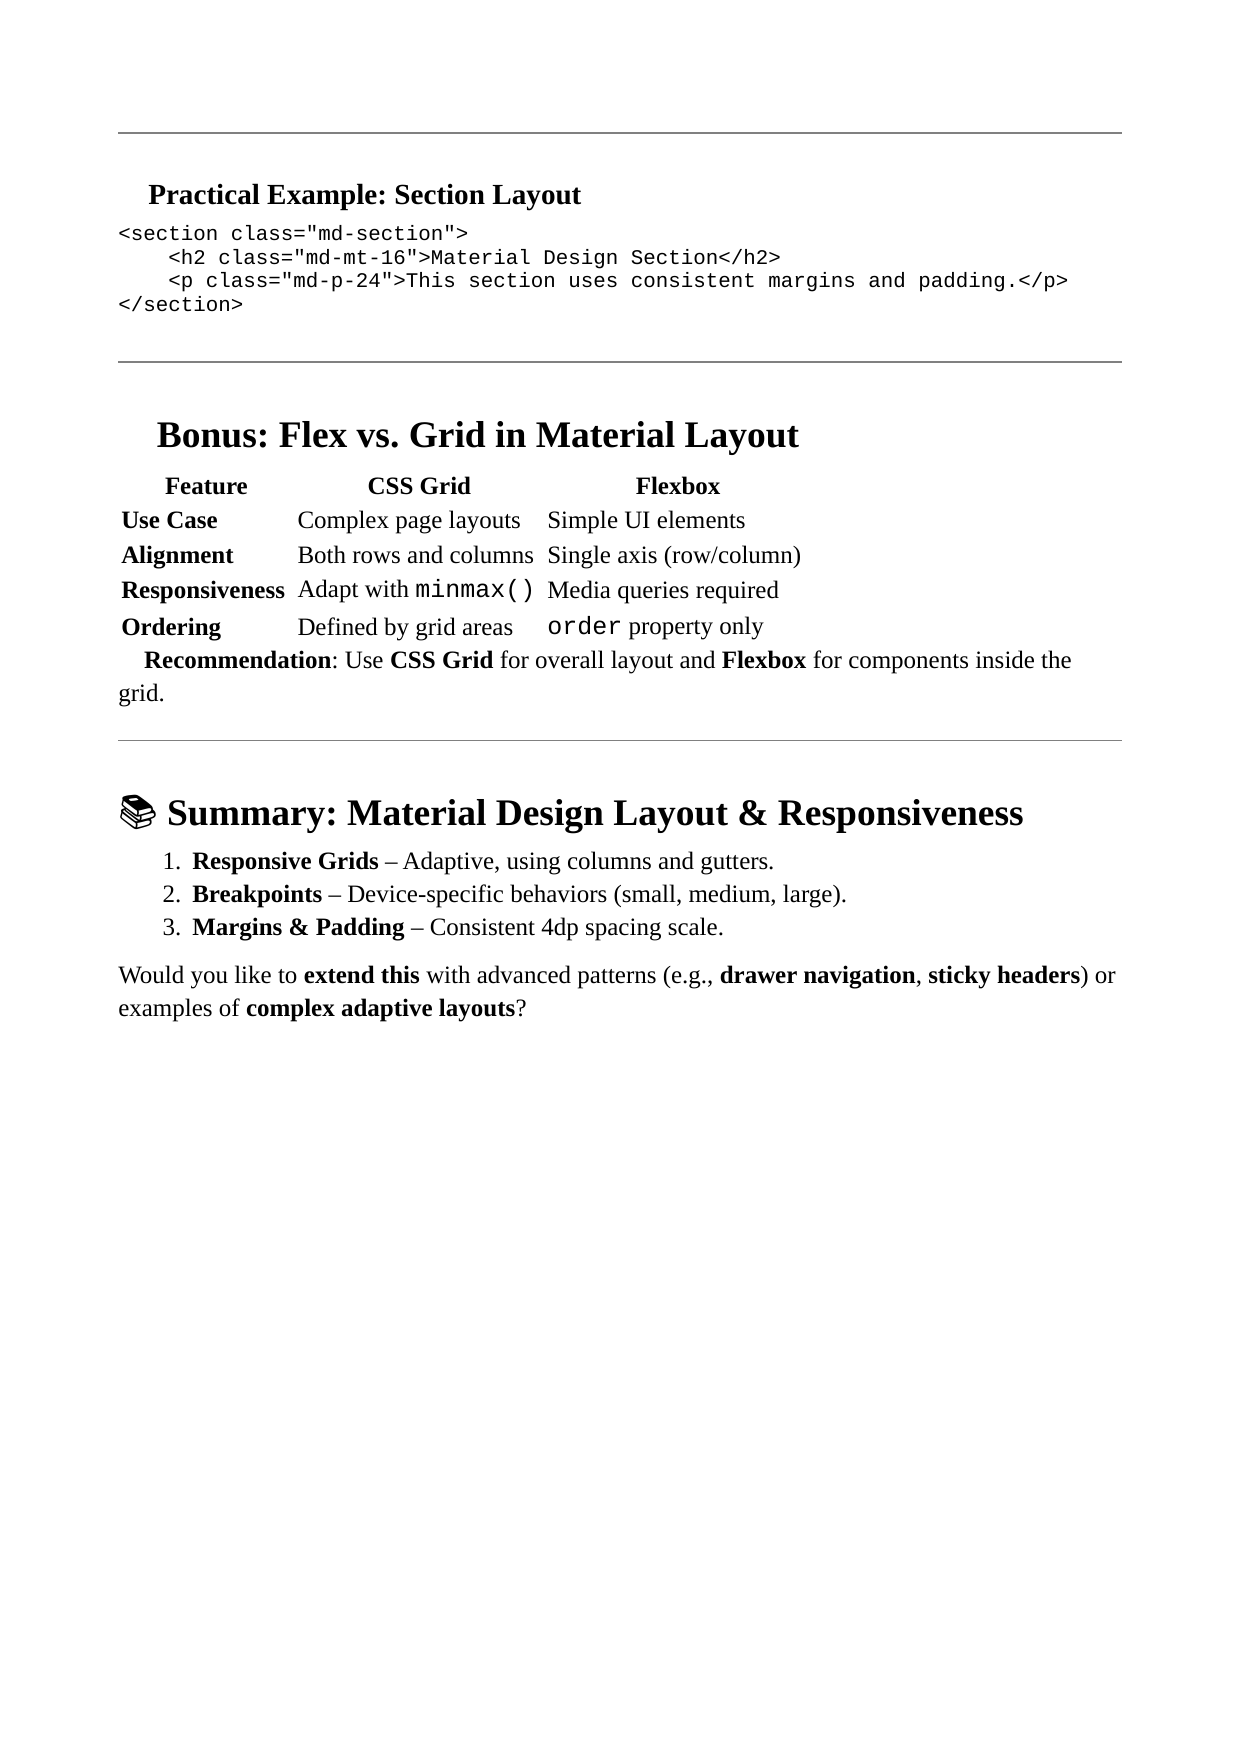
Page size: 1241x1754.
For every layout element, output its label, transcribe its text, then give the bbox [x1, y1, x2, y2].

table_cell Media queries required [544, 572, 812, 608]
table_cell Use Case [118, 503, 294, 537]
table_cell Single axis (row/column) [544, 537, 812, 572]
table_cell Both rows and columns [294, 537, 544, 572]
text 💡 Recommendation: Use CSS Grid for overall layout and Flexbox for components inside the grid. [118, 645, 1122, 707]
table_header CSS Grid [294, 468, 544, 502]
table_header Flexbox [544, 468, 812, 502]
subtitle 📏 Practical Example: Section Layout [118, 177, 1122, 211]
table_cell Simple UI elements [544, 503, 812, 537]
text <p class="md-p-24">This section uses consistent margins and padding.</p> [118, 270, 1122, 294]
text <h2 class="md-mt-16">Material Design Section</h2> [118, 247, 1122, 270]
list Margins & Padding – Consistent 4dp spacing scale. [162, 912, 1122, 941]
subtitle ✅ Bonus: Flex vs. Grid in Material Layout [118, 412, 1122, 455]
list Breakpoints – Device-specific behaviors (small, medium, large). [162, 879, 1122, 908]
table_header Feature [118, 468, 294, 502]
table_cell Complex page layouts [294, 503, 544, 537]
table_cell Ordering [118, 608, 294, 645]
table_cell order property only [544, 608, 812, 645]
table_cell Responsiveness [118, 572, 294, 608]
table_cell Defined by grid areas [294, 608, 544, 645]
text Would you like to extend this with advanced patterns (e.g., drawer navigation, sticky headers) or examples of complex adaptive layouts? [118, 960, 1122, 1022]
text <section class="md-section"> [118, 223, 1122, 247]
text </section> [118, 294, 1122, 318]
list Responsive Grids – Adaptive, using columns and gutters. [162, 846, 1122, 875]
subtitle 📚 Summary: Material Design Layout & Responsiveness [118, 791, 1122, 834]
table_cell Adapt with minmax() [294, 572, 544, 608]
table_cell Alignment [118, 537, 294, 572]
